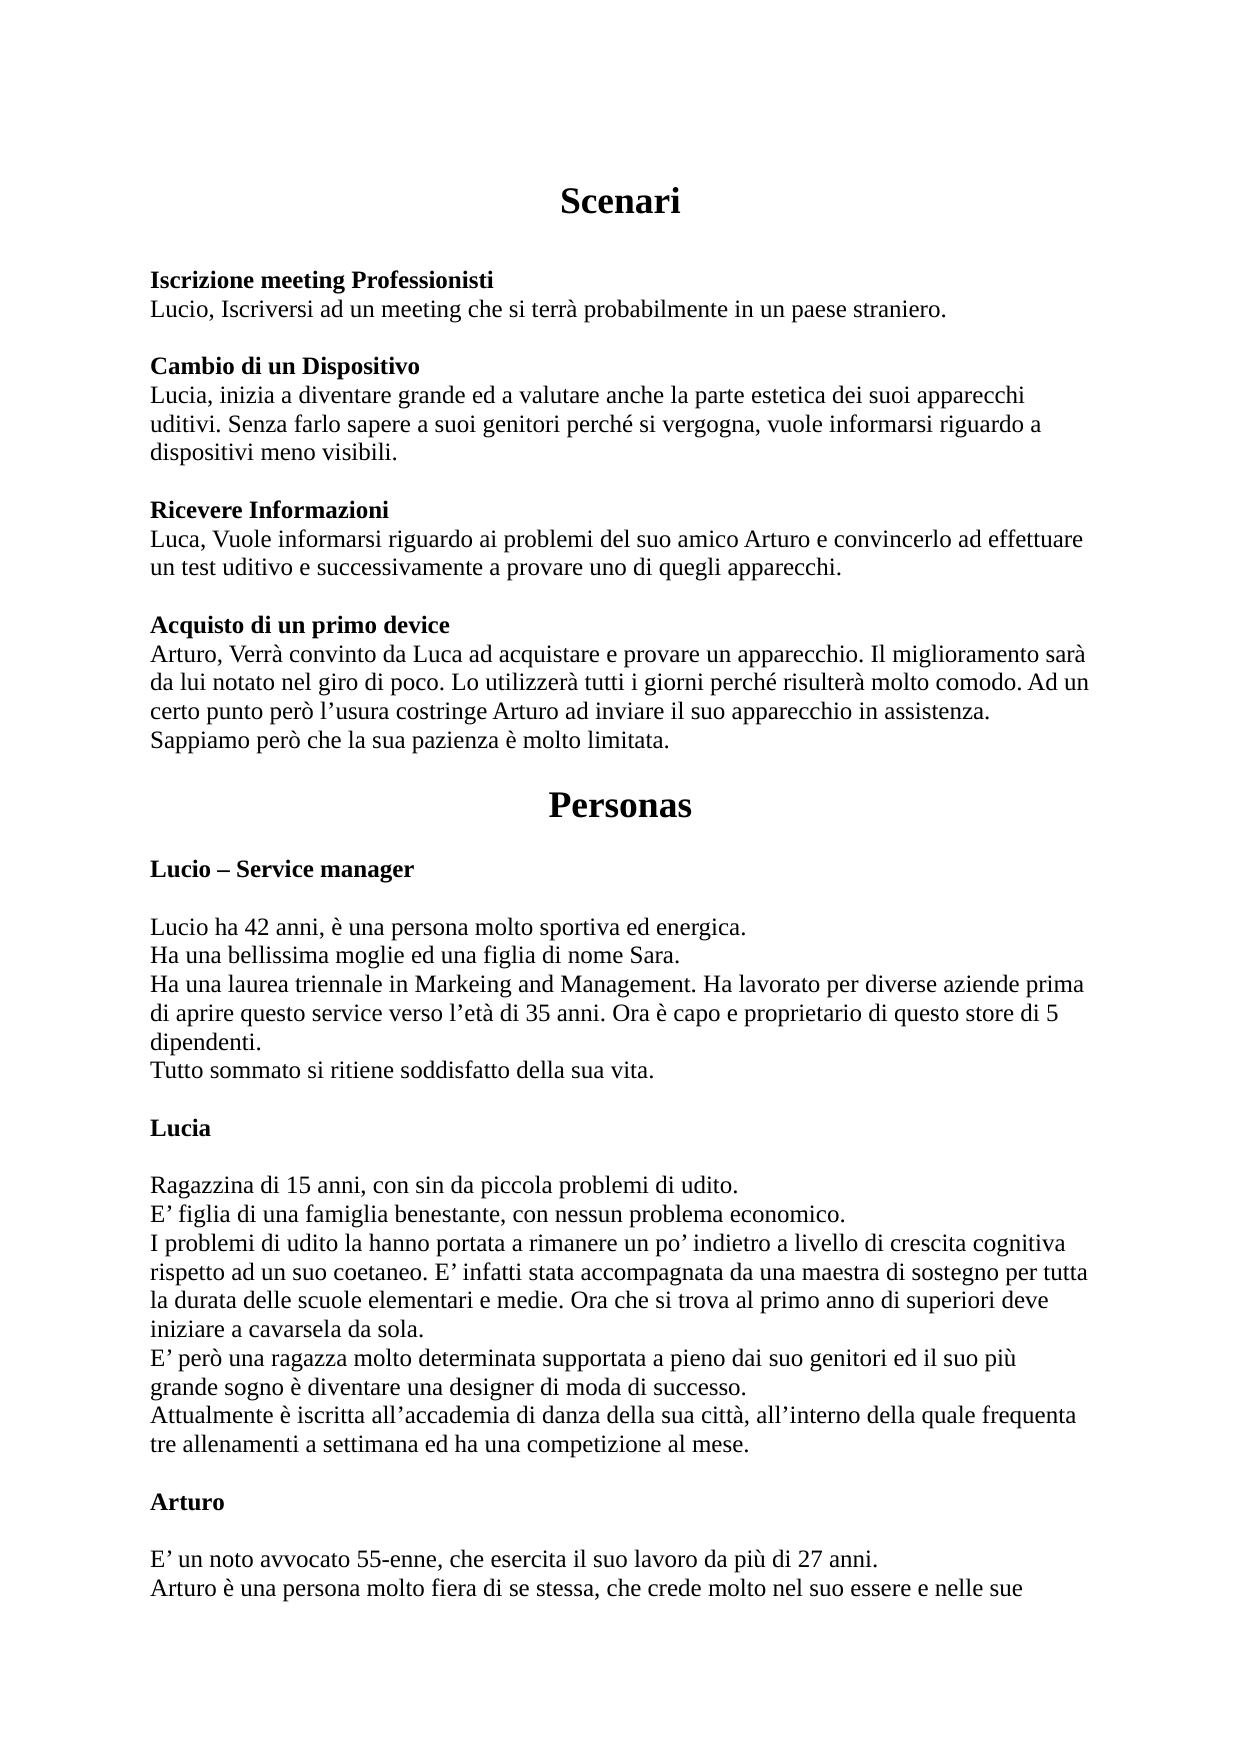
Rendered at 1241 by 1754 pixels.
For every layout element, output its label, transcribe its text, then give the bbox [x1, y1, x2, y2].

list Luca, Vuole informarsi riguardo ai problemi del suo amico Arturo e convincerlo ad effettuare un test uditivo e successivamente a provare uno di quegli apparecchi. [150, 524, 1090, 581]
text Acquisto di un primo device [150, 610, 1090, 639]
text E’ però una ragazza molto determinata supportata a pieno dai suo genitori ed il suo più grande sogno è diventare una designer di moda di successo. [150, 1343, 1090, 1401]
list Lucio, Iscriversi ad un meeting che si terrà probabilmente in un paese straniero. [150, 294, 1090, 322]
text Scenari [150, 179, 1090, 222]
list Cambio di un Dispositivo [150, 351, 1090, 380]
text I problemi di udito la hanno portata a rimanere un po’ indietro a livello di crescita cognitiva rispetto ad un suo coetaneo. E’ infatti stata accompagnata da una maestra di sostegno per tutta la durata delle scuole elementari e medie. Ora che si trova al primo anno di superiori deve iniziare a cavarsela da sola. [150, 1228, 1090, 1343]
text Ha una bellissima moglie ed una figlia di nome Sara. [150, 941, 1090, 969]
list Arturo, Verrà convinto da Luca ad acquistare e provare un apparecchio. Il miglioramento sarà da lui notato nel giro di poco. Lo utilizzerà tutti i giorni perché risulterà molto comodo. Ad un certo punto però l’usura costringe Arturo ad inviare il suo apparecchio in assistenza. Sappiamo però che la sua pazienza è molto limitata. [150, 639, 1090, 754]
list Iscrizione meeting Professionisti [150, 265, 1090, 294]
text Tutto sommato si ritiene soddisfatto della sua vita. [150, 1056, 1090, 1084]
text E’ un noto avvocato 55-enne, che esercita il suo lavoro da più di 27 anni. [150, 1544, 1090, 1573]
text Lucia [150, 1113, 1090, 1142]
text Arturo è una persona molto fiera di se stessa, che crede molto nel suo essere e nelle sue [150, 1573, 1090, 1602]
text Lucio – Service manager [150, 854, 1090, 883]
text Personas [150, 782, 1090, 826]
text Lucio ha 42 anni, è una persona molto sportiva ed energica. [150, 912, 1090, 941]
text Ragazzina di 15 anni, con sin da piccola problemi di udito. [150, 1171, 1090, 1199]
text E’ figlia di una famiglia benestante, con nessun problema economico. [150, 1199, 1090, 1228]
text Attualmente è iscritta all’accademia di danza della sua città, all’interno della quale frequenta tre allenamenti a settimana ed ha una competizione al mese. [150, 1401, 1090, 1458]
text Ha una laurea triennale in Markeing and Management. Ha lavorato per diverse aziende prima di aprire questo service verso l’età di 35 anni. Ora è capo e proprietario di questo store di 5 dipendenti. [150, 969, 1090, 1056]
text Ricevere Informazioni [150, 495, 1090, 524]
list Lucia, inizia a diventare grande ed a valutare anche la parte estetica dei suoi apparecchi uditivi. Senza farlo sapere a suoi genitori perché si vergogna, vuole informarsi riguardo a dispositivi meno visibili. [150, 380, 1090, 466]
text Arturo [150, 1487, 1090, 1516]
